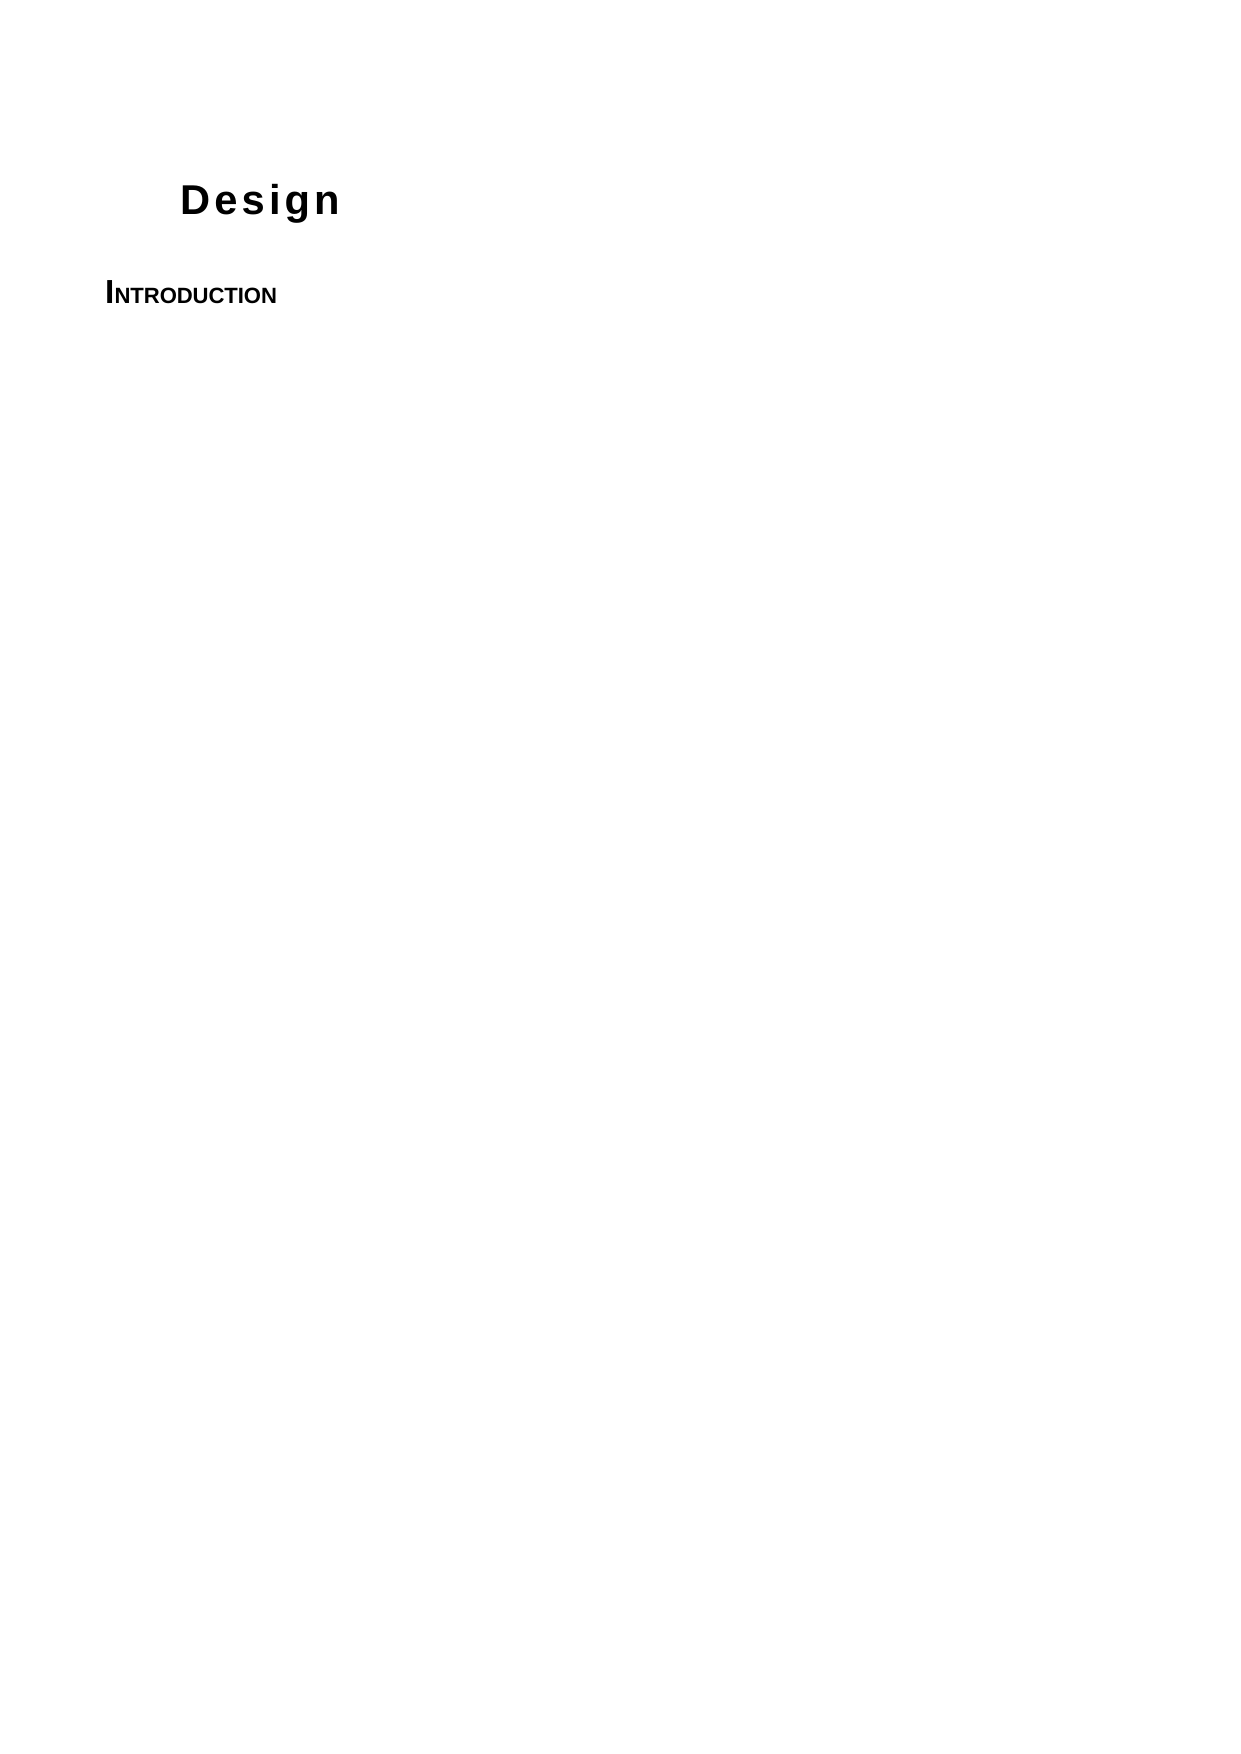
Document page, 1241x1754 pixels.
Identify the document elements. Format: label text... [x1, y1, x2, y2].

subtitle Introduction [105, 272, 1150, 310]
subtitle Design [180, 175, 1150, 223]
